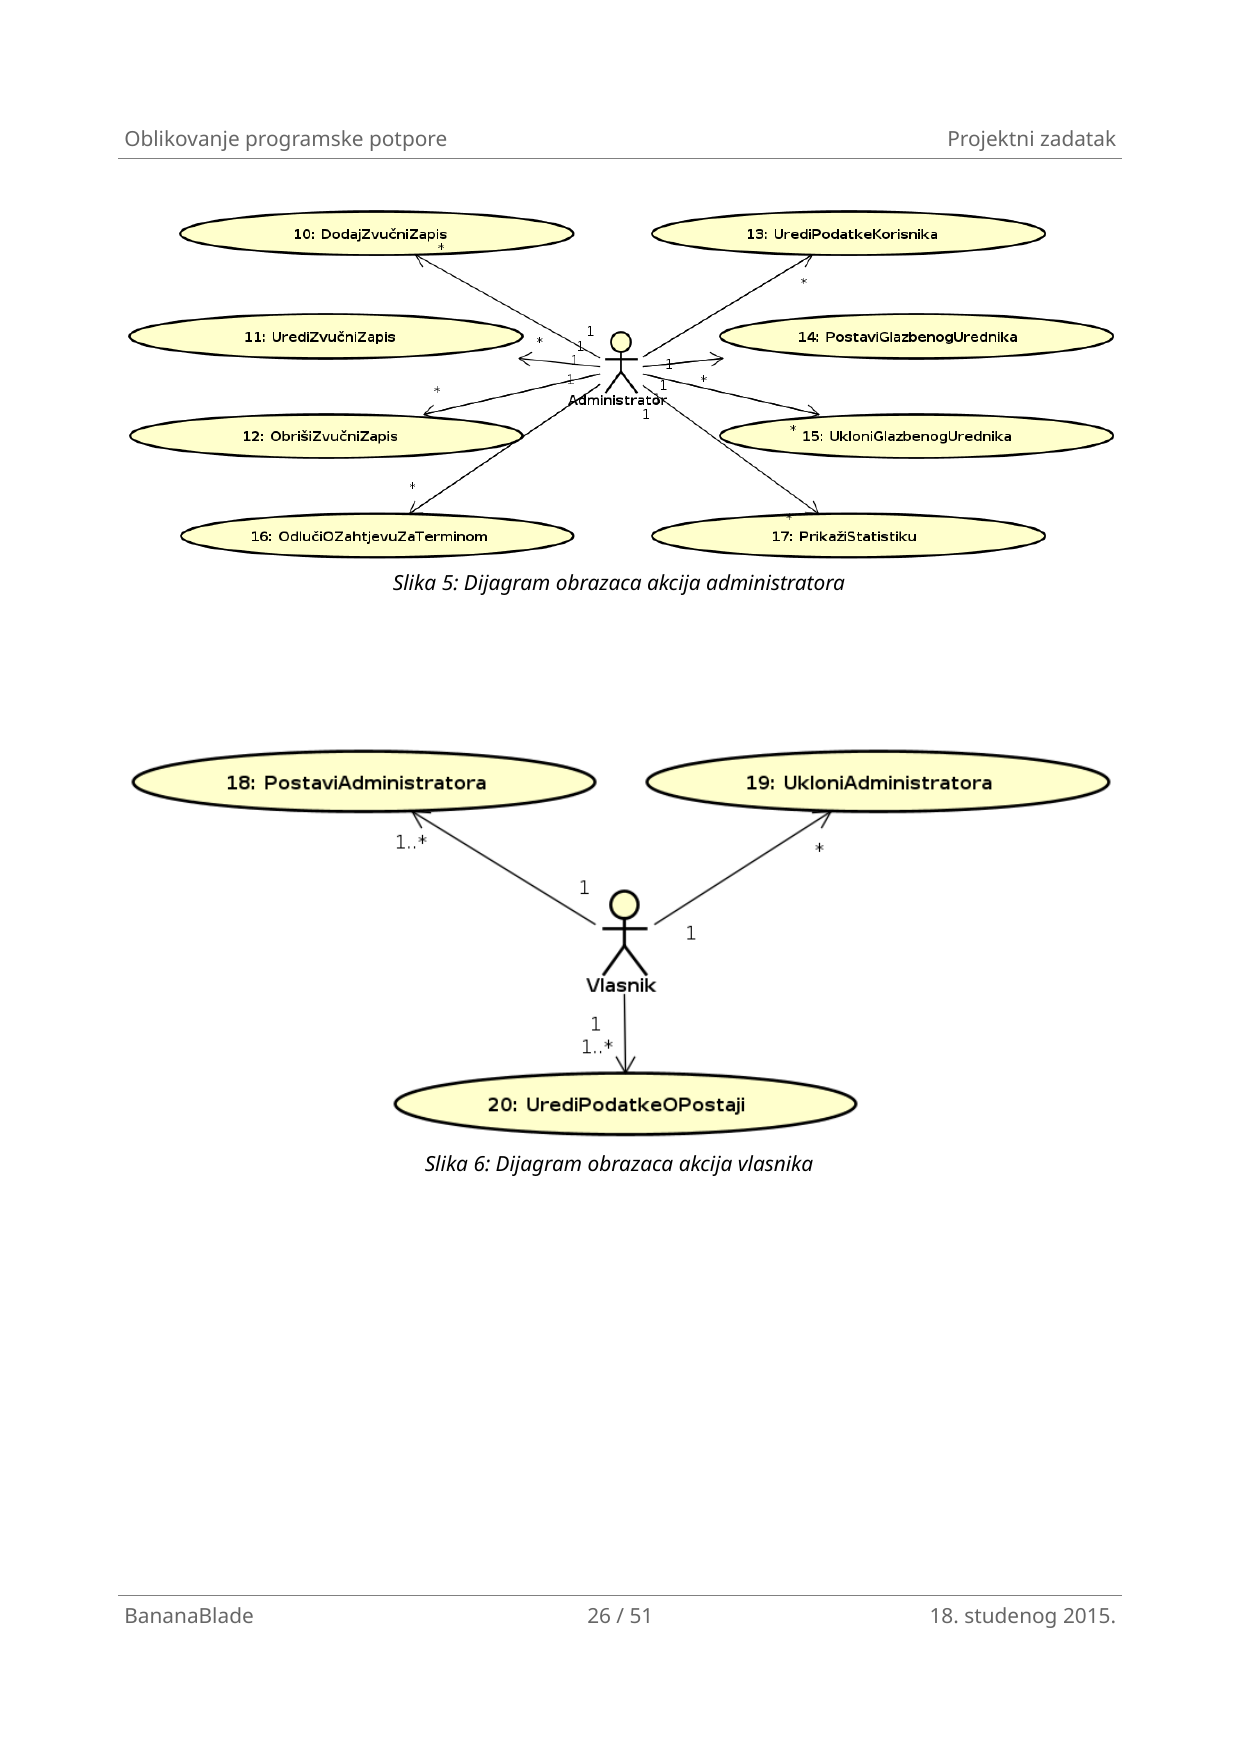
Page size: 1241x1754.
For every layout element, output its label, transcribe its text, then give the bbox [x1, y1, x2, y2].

text Slika 5: Dijagram obrazaca akcija administratora [118, 568, 1122, 596]
text Slika 6: Dijagram obrazaca akcija vlasnika [118, 1150, 1122, 1178]
picture [118, 200, 1123, 568]
picture [118, 736, 1123, 1150]
